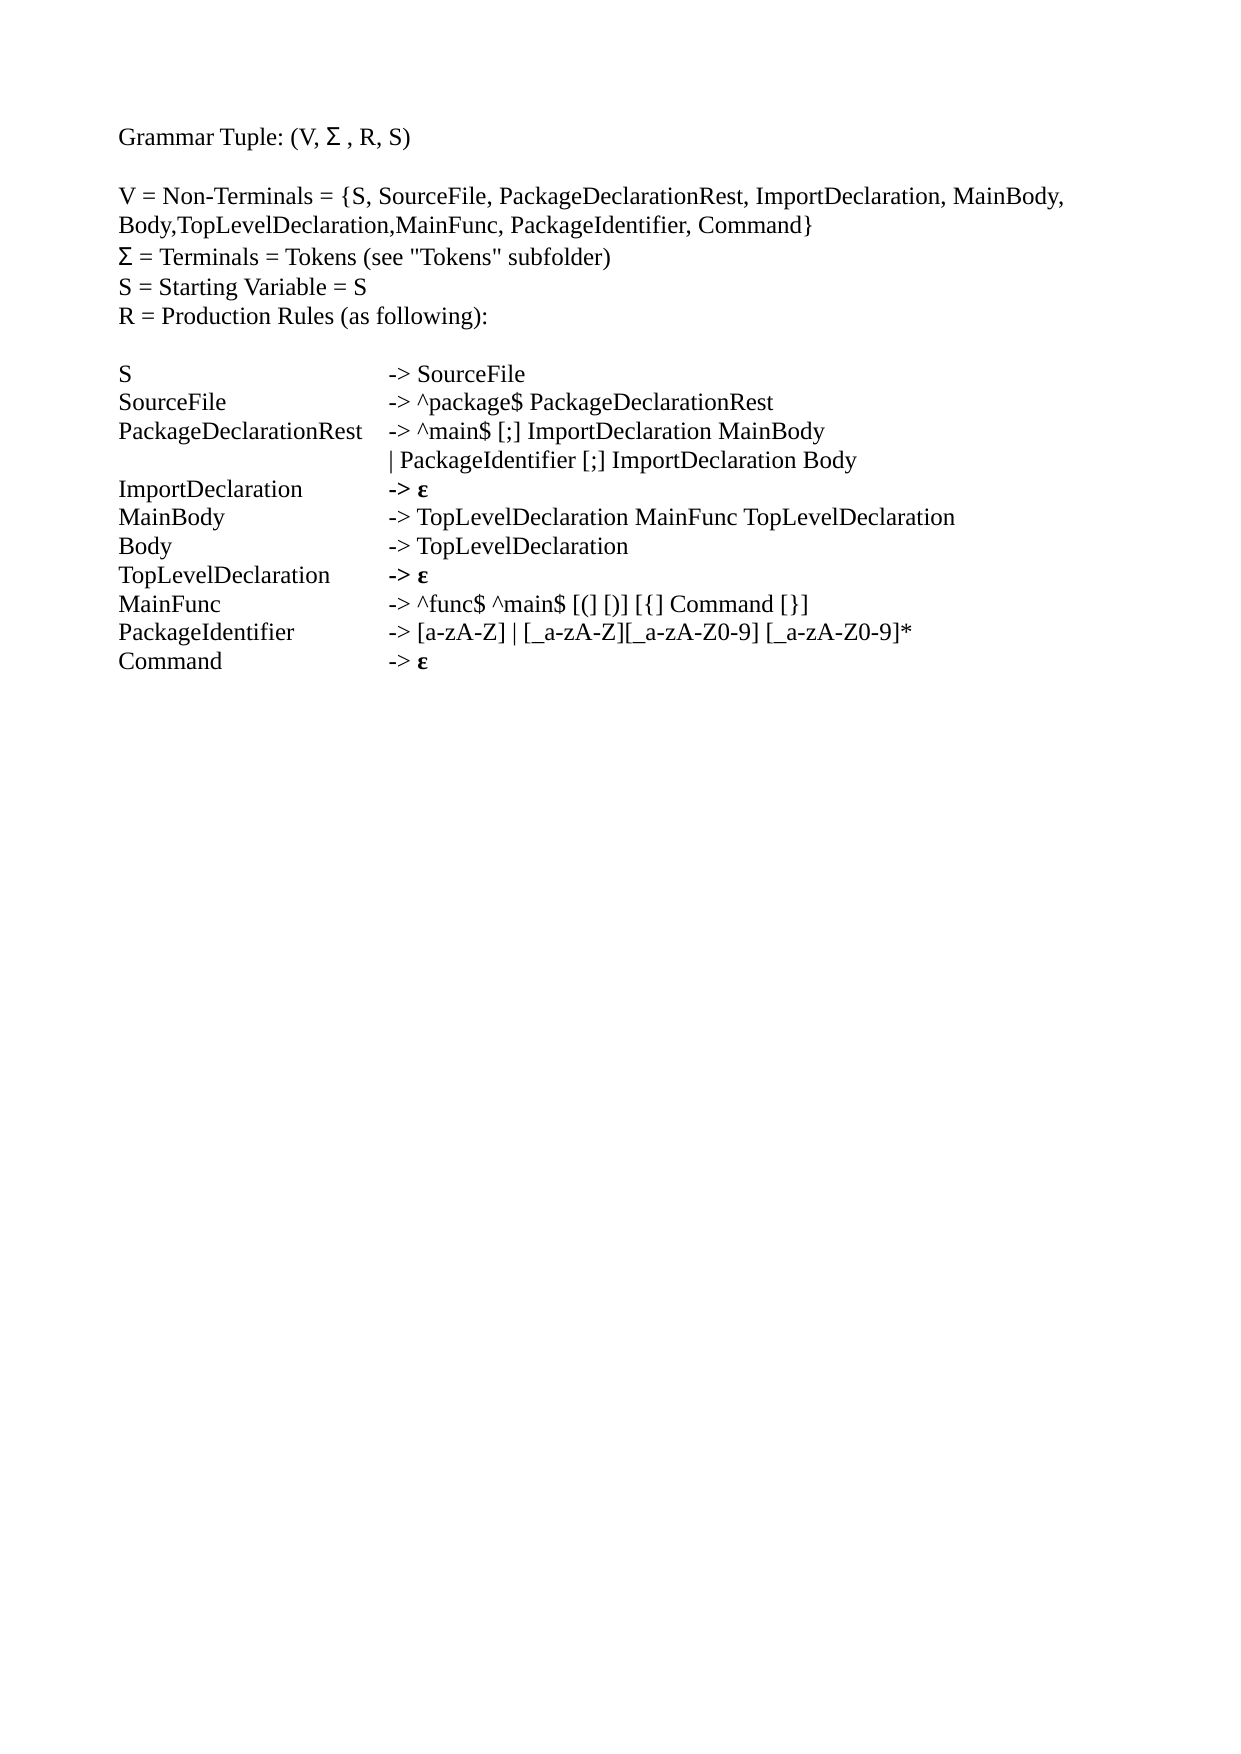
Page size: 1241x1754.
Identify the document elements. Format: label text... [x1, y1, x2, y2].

table_cell -> ^package$ PackageDeclarationRest [388, 388, 1122, 416]
table_cell -> TopLevelDeclaration [388, 531, 1122, 560]
table_cell Body [118, 531, 388, 560]
text V = Non-Terminals = {S, SourceFile, PackageDeclarationRest, ImportDeclaration, MainBody, Body,TopLevelDeclaration,MainFunc, PackageIdentifier, Command} [118, 181, 1122, 238]
table_cell PackageDeclarationRest [118, 416, 388, 474]
table_cell -> ^func$ ^main$ [(] [)] [{] Command [}] [388, 589, 1122, 617]
table_cell TopLevelDeclaration [118, 560, 388, 589]
text Grammar Tuple: (V, Σ , R, S) [118, 118, 1122, 152]
table_cell SourceFile [118, 388, 388, 416]
table_header -> SourceFile [388, 359, 1122, 387]
text R = Production Rules (as following): [118, 301, 1122, 330]
table_cell PackageIdentifier [118, 618, 388, 646]
table_cell MainBody [118, 503, 388, 531]
table_cell Command [118, 646, 388, 675]
table_header S [118, 359, 388, 387]
table_cell -> ε [388, 474, 1122, 502]
text S = Starting Variable = S [118, 272, 1122, 301]
table_cell -> TopLevelDeclaration MainFunc TopLevelDeclaration [388, 503, 1122, 531]
table_cell -> ε [388, 646, 1122, 675]
table_cell -> ε [388, 560, 1122, 589]
text Σ = Terminals = Tokens (see "Tokens" subfolder) [118, 238, 1122, 272]
table_cell ImportDeclaration [118, 474, 388, 502]
table_cell -> [a-zA-Z] | [_a-zA-Z][_a-zA-Z0-9] [_a-zA-Z0-9]* [388, 618, 1122, 646]
table_cell -> ^main$ [;] ImportDeclaration MainBody | PackageIdentifier [;] ImportDeclaration Body [388, 416, 1122, 474]
table_cell MainFunc [118, 589, 388, 617]
